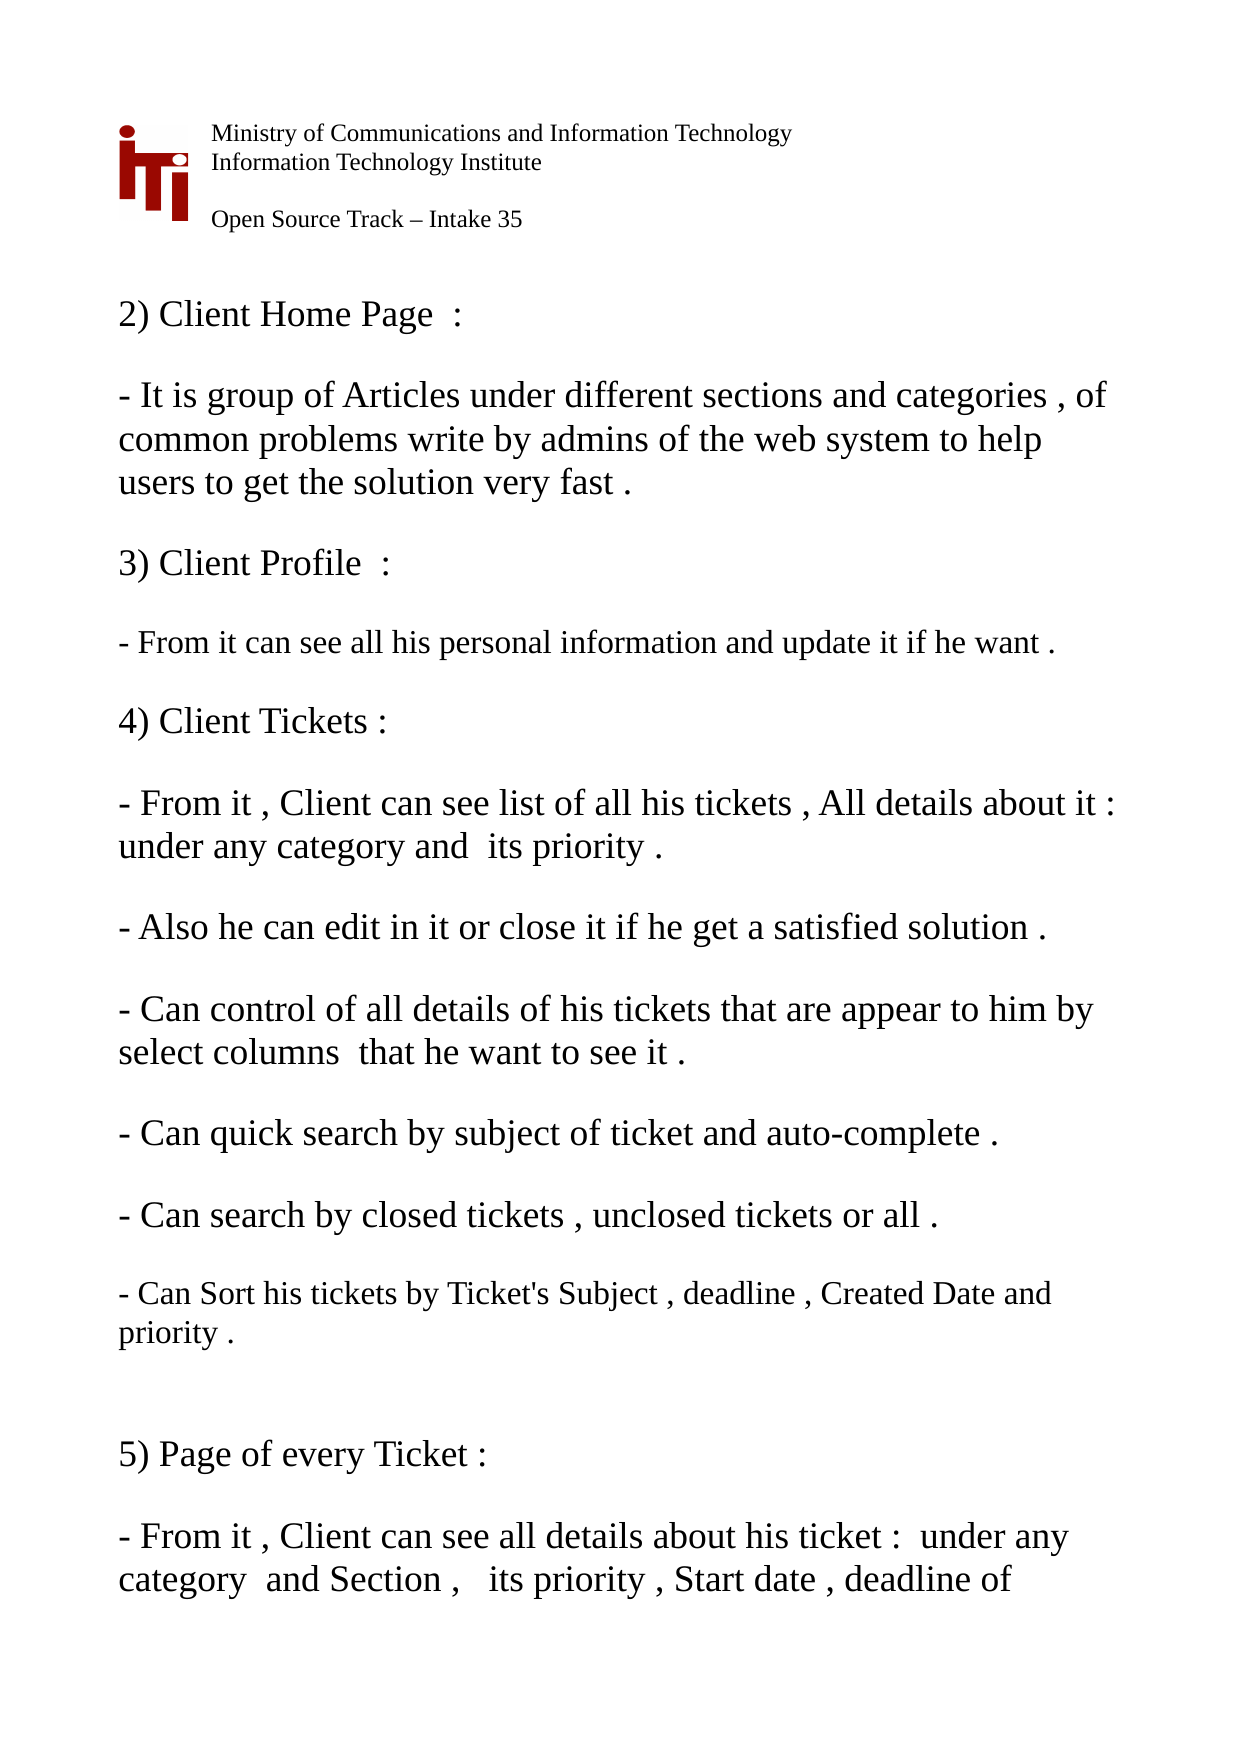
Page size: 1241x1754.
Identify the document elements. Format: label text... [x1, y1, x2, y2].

text - Can search by closed tickets , unclosed tickets or all . [118, 1192, 1122, 1235]
text - It is group of Articles under different sections and categories , of common problems write by admins of the web system to help users to get the solution very fast . [118, 373, 1122, 502]
picture [119, 125, 189, 221]
text - Can Sort his tickets by Ticket's Subject , deadline , Created Date and priority . [118, 1274, 1122, 1350]
text 3) Client Profile : [118, 541, 1122, 584]
text 2) Client Home Page : [118, 291, 1122, 334]
text 4) Client Tickets : [118, 699, 1122, 742]
text - Can quick search by subject of ticket and auto-complete . [118, 1111, 1122, 1154]
text 5) Page of every Ticket : [118, 1432, 1122, 1475]
text - From it , Client can see all details about his ticket : under any category and Section , its priority , Start date , deadline of [118, 1513, 1122, 1599]
text - Also he can edit in it or close it if he get a satisfied solution . [118, 905, 1122, 948]
text - From it can see all his personal information and update it if he want . [118, 622, 1122, 660]
text - Can control of all details of his tickets that are appear to him by select columns that he want to see it . [118, 986, 1122, 1072]
text - From it , Client can see list of all his tickets , All details about it : under any category and its priority . [118, 780, 1122, 866]
